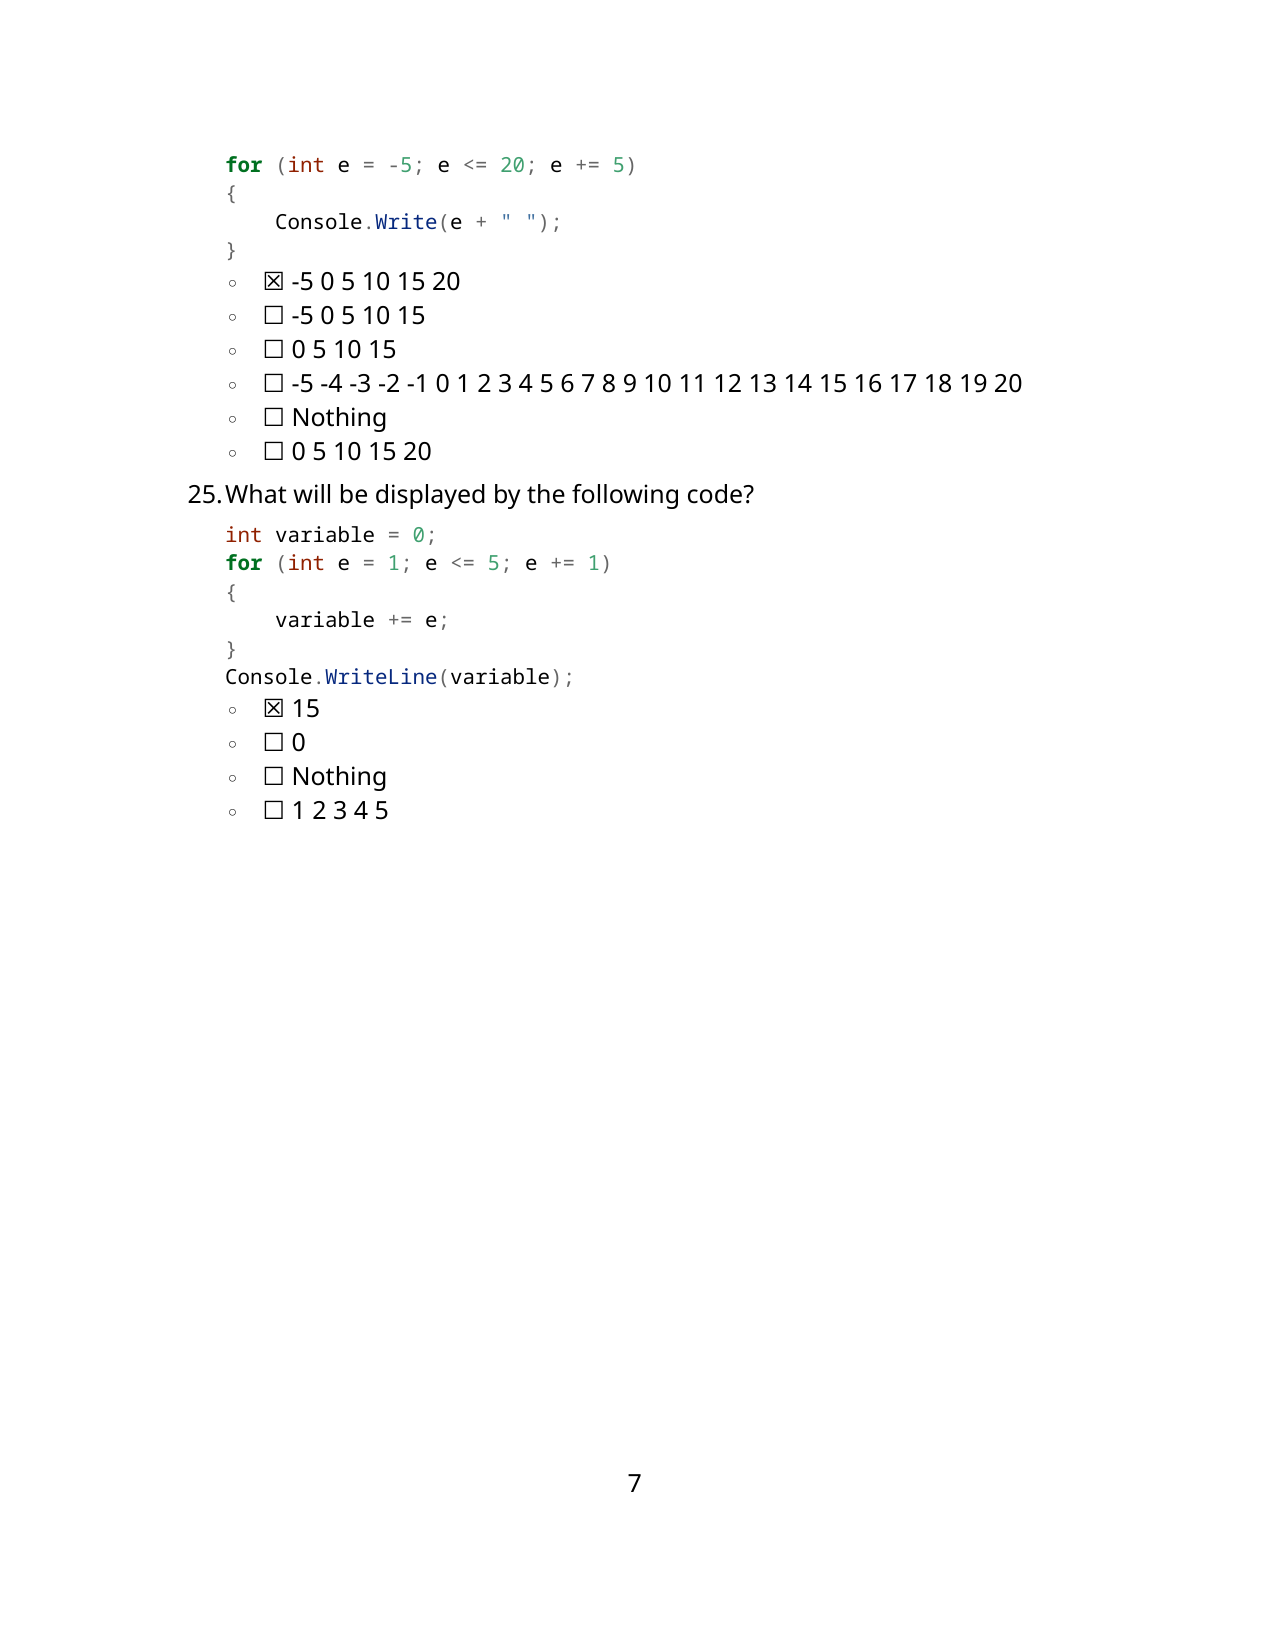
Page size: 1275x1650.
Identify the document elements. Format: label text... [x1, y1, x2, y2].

list { [187, 577, 1125, 605]
list } [187, 235, 1125, 264]
list ☐ 0 5 10 15 [225, 332, 1125, 366]
list ☐ 0 5 10 15 20 [225, 434, 1125, 468]
list for (int e = 1; e <= 5; e += 1) [187, 548, 1125, 577]
list ☐ -5 -4 -3 -2 -1 0 1 2 3 4 5 6 7 8 9 10 11 12 13 14 15 16 17 18 19 20 [225, 366, 1125, 400]
list ☐ 1 2 3 4 5 [225, 793, 1125, 827]
list Console.WriteLine(variable); [187, 662, 1125, 691]
list ☐ Nothing [225, 759, 1125, 793]
list Console.Write(e + " "); [187, 207, 1125, 235]
list for (int e = -5; e <= 20; e += 5) [187, 150, 1125, 178]
list ☒ 15 [225, 691, 1125, 725]
list ☒ -5 0 5 10 15 20 [225, 264, 1125, 298]
list int variable = 0; [187, 520, 1125, 548]
list { [187, 178, 1125, 207]
list ☐ -5 0 5 10 15 [225, 298, 1125, 332]
list } [187, 634, 1125, 662]
list ☐ Nothing [225, 400, 1125, 434]
list ☐ 0 [225, 725, 1125, 759]
list What will be displayed by the following code? [187, 477, 1125, 511]
list variable += e; [187, 605, 1125, 634]
